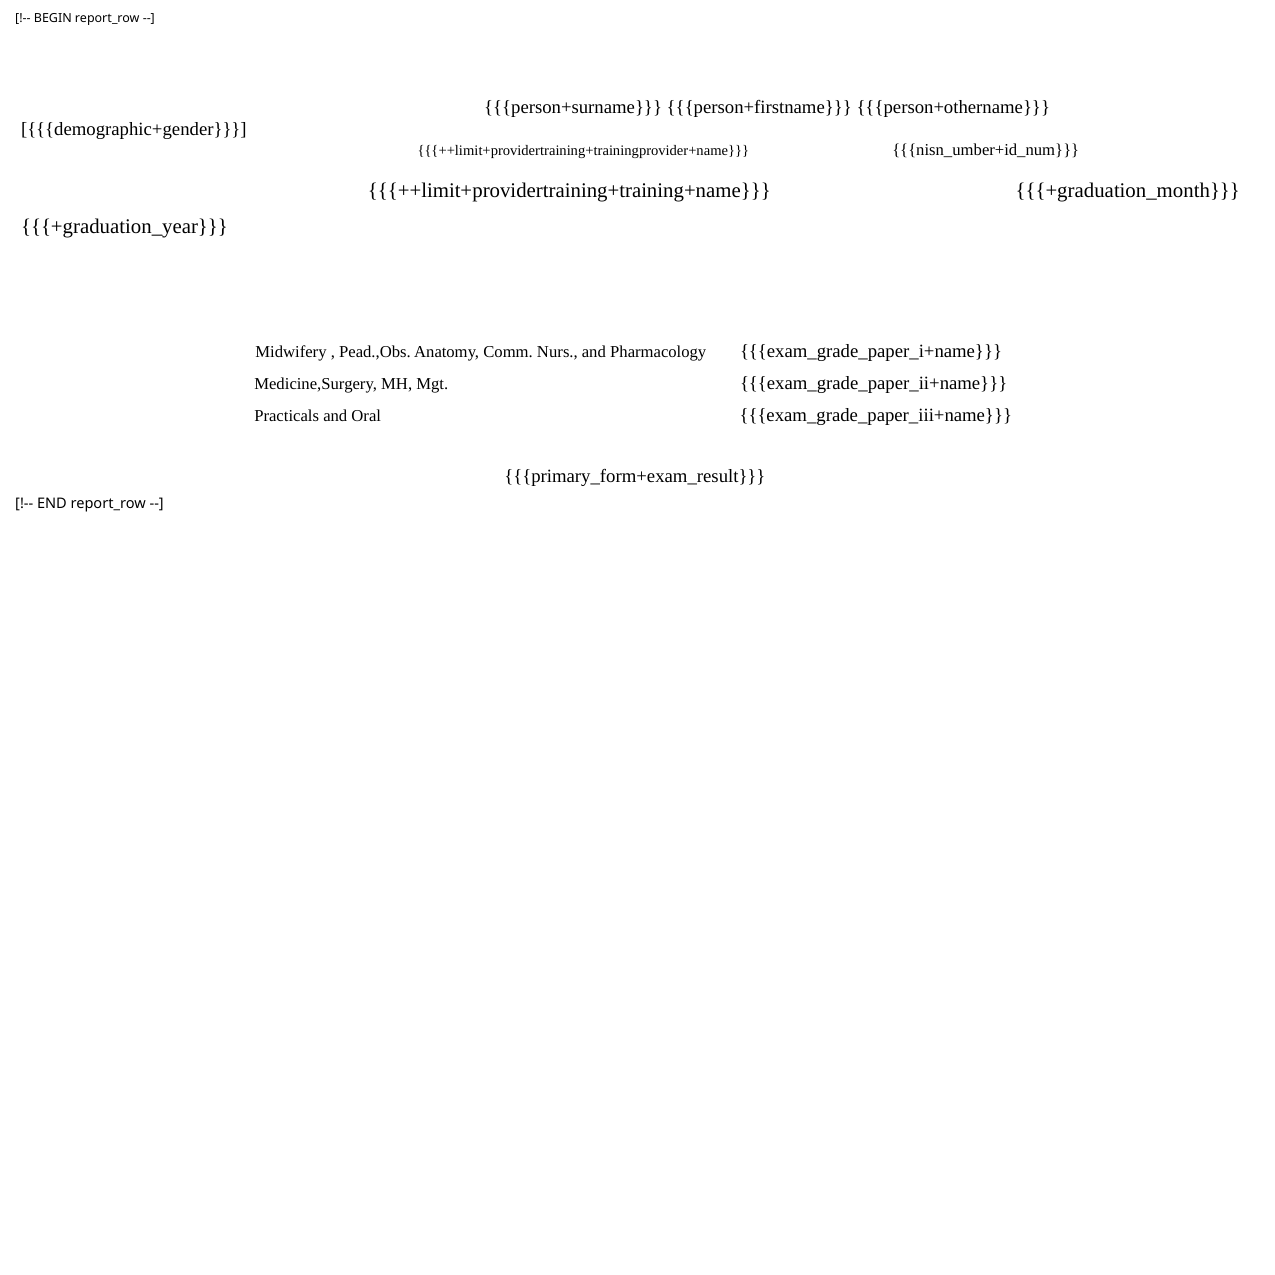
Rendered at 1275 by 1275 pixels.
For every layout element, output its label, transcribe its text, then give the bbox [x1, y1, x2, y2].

text [!-- END report_row --] [15, 492, 1260, 512]
text [!-- BEGIN report_row --] [15, 9, 1260, 26]
table_header {{{person+surname}}} {{{person+firstname}}} {{{person+othername}}} [{{{demographic+gender}}}] {{{++limit+providertraining+trainingprovider+name}}} {{{nisn_umber+id_num}}} {{{++limit+providertraining+training+name}}} {{{+graduation_month}}} {{{+graduation_year}}} Midwifery , Pead.,Obs. Anatomy, Comm. Nurs., and Pharmacology {{{exam_grade_paper_i+name}}} Medicine,Surgery, MH, Mgt. {{{exam_grade_paper_ii+name}}} Practicals and Oral {{{exam_grade_paper_iii+name}}} {{{primary_form+exam_result}}} [15, 26, 1260, 492]
